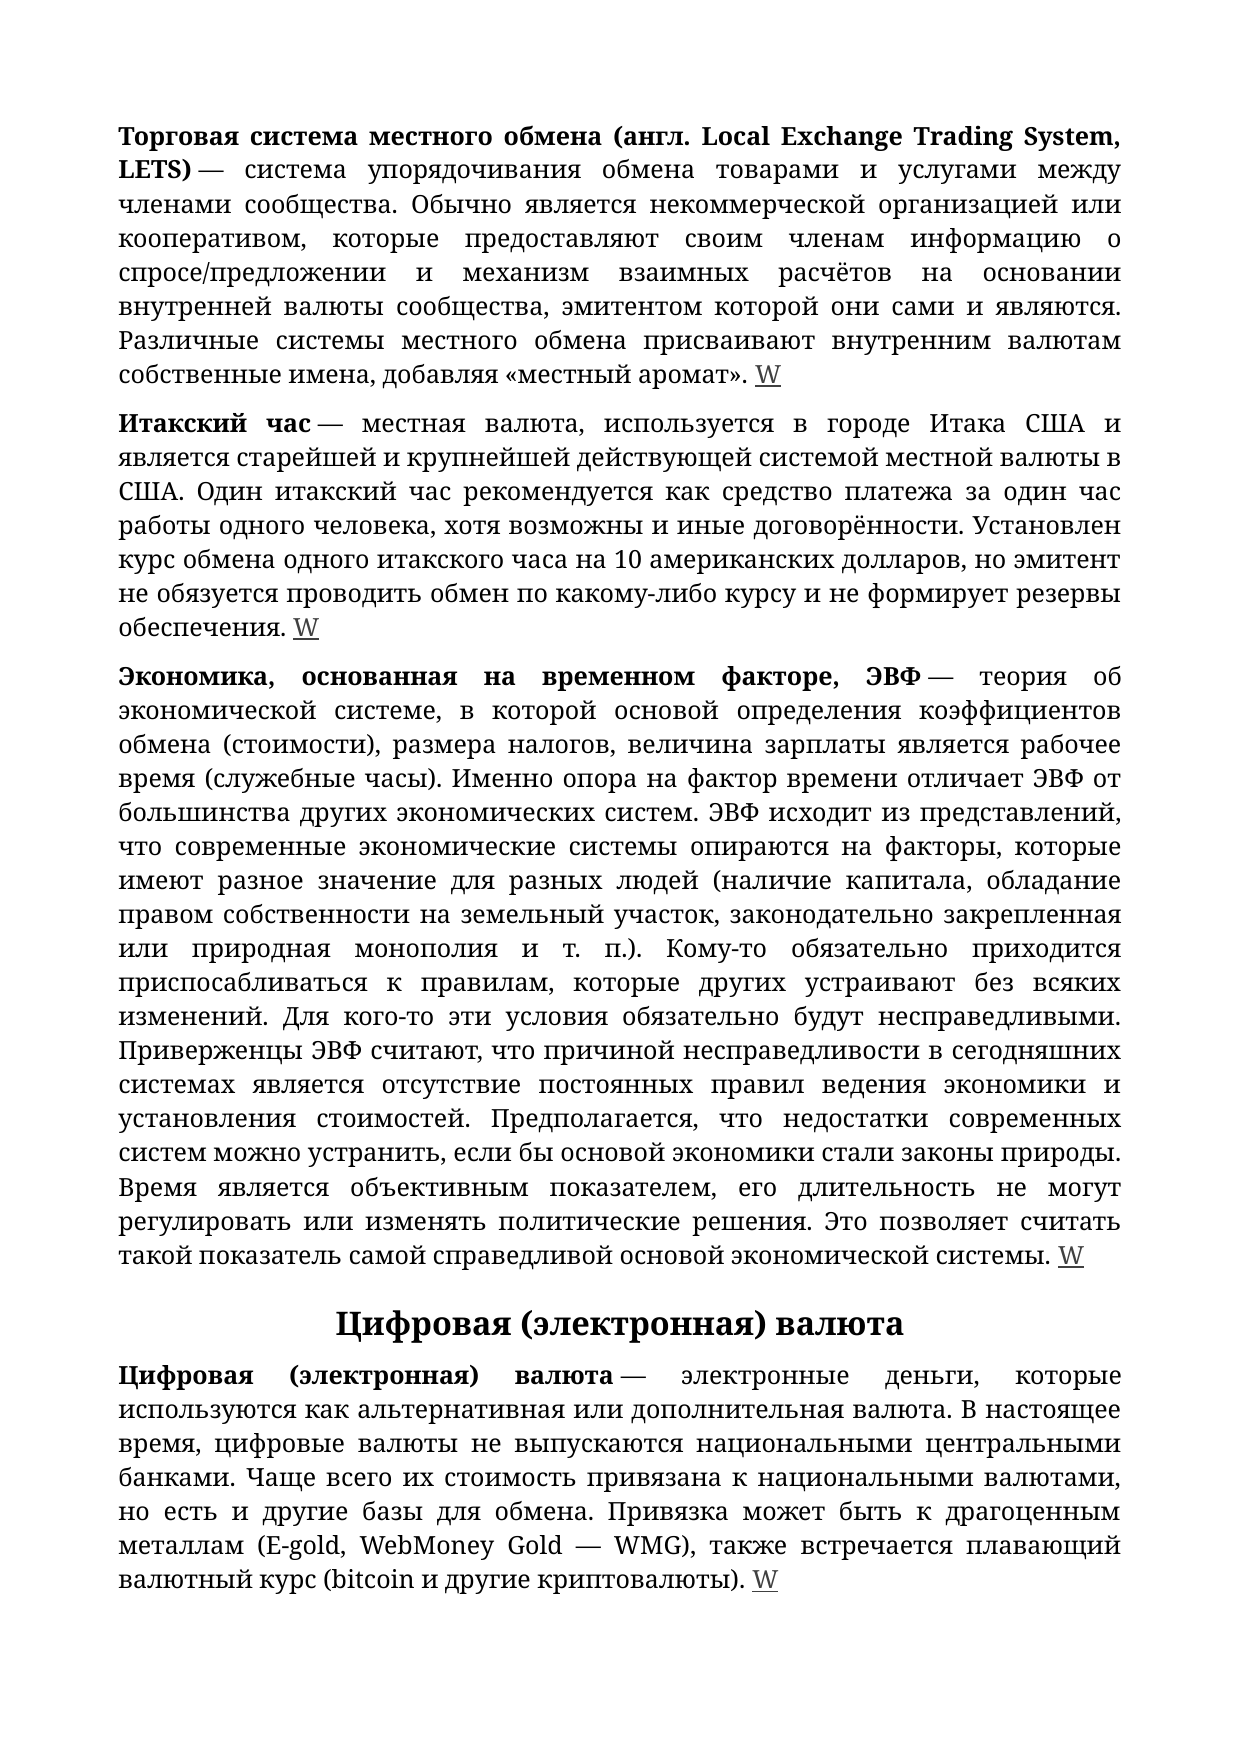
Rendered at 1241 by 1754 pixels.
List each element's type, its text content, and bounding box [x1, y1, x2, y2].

text Цифровая (электронная) валюта — электронные деньги, которые используются как альтернативная или дополнительная валюта. В настоящее время, цифровые валюты не выпускаются национальными центральными банками. Чаще всего их стоимость привязана к национальными валютами, но есть и другие базы для обмена. Привязка может быть к драгоценным металлам (E-gold, WebMoney Gold — WMG), также встречается плавающий валютный курс (bitcoin и другие криптовалюты). W [118, 1357, 1122, 1596]
text Экономика, основанная на временном факторе, ЭВФ — теория об экономической системе, в которой основой определения коэффициентов обмена (стоимости), размера налогов, величина зарплаты является рабочее время (служебные часы). Именно опора на фактор времени отличает ЭВФ от большинства других экономических систем. ЭВФ исходит из представлений, что современные экономические системы опираются на факторы, которые имеют разное значение для разных людей (наличие капитала, обладание правом собственности на земельный участок, законодательно закрепленная или природная монополия и т. п.). Кому-то обязательно приходится приспосабливаться к правилам, которые других устраивают без всяких изменений. Для кого-то эти условия обязательно будут несправедливыми. Приверженцы ЭВФ считают, что причиной несправедливости в сегодняшних системах является отсутствие постоянных правил ведения экономики и установления стоимостей. Предполагается, что недостатки современных систем можно устранить, если бы основой экономики стали законы природы. Время является объективным показателем, его длительность не могут регулировать или изменять политические решения. Это позволяет считать такой показатель самой справедливой основой экономической системы. W [118, 658, 1122, 1271]
text Итакский час — местная валюта, используется в городе Итака США и является старейшей и крупнейшей действующей системой местной валюты в США. Один итакский час рекомендуется как средство платежа за один час работы одного человека, хотя возможны и иные договорённости. Установлен курс обмена одного итакского часа на 10 американских долларов, но эмитент не обязуется проводить обмен по какому-либо курсу и не формирует резервы обеспечения. W [118, 405, 1122, 644]
subtitle Цифровая (электронная) валюта [118, 1301, 1122, 1345]
text Торговая система местного обмена (англ. Local Exchange Trading System, LETS) — система упорядочивания обмена товарами и услугами между членами сообщества. Обычно является некоммерческой организацией или кооперативом, которые предоставляют своим членам информацию о спросе/предложении и механизм взаимных расчётов на основании внутренней валюты сообщества, эмитентом которой они сами и являются. Различные системы местного обмена присваивают внутренним валютам собственные имена, добавляя «местный аромат». W [118, 118, 1122, 391]
